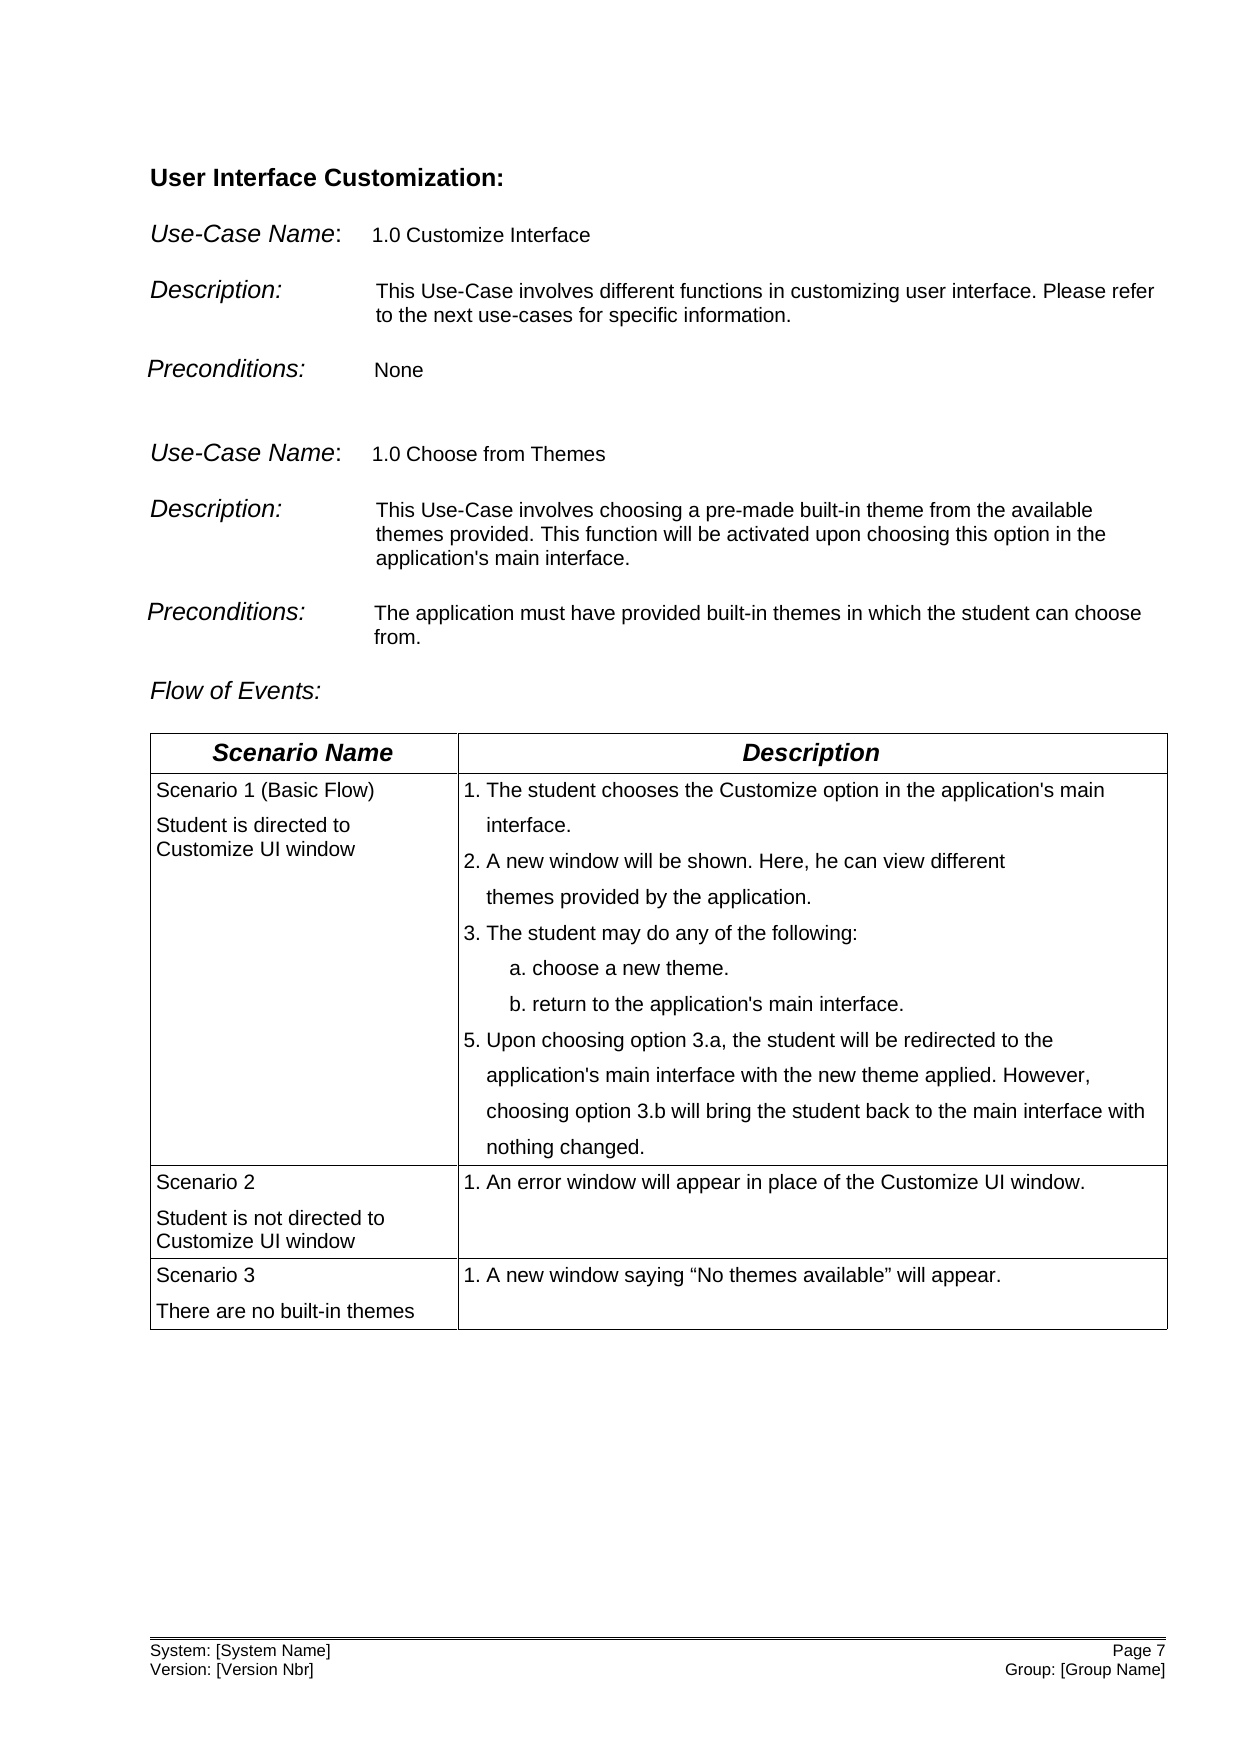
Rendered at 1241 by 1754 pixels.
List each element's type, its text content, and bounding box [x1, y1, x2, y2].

text Description: This Use-Case involves choosing a pre-made built-in theme from the available themes provided. This function will be activated upon choosing this option in the application's main interface. [150, 495, 1166, 569]
text Flow of Events: [150, 677, 1166, 705]
table_header Scenario Name [151, 734, 457, 773]
text Description: This Use-Case involves different functions in customizing user interface. Please refer to the next use-cases for specific information. [150, 276, 1166, 327]
table_cell 1. A new window saying “No themes available” will appear. [459, 1259, 1167, 1329]
table_cell 1. The student chooses the Customize option in the application's main interface. 2. A new window will be shown. Here, he can view different themes provided by the application. 3. The student may do any of the following: a. choose a new theme. b. return to the application's main interface. 5. Upon choosing option 3.a, the student will be redirected to the application's main interface with the new theme applied. However, choosing option 3.b will bring the student back to the main interface with nothing changed. [459, 774, 1167, 1165]
table_cell Scenario 3 There are no built-in themes [151, 1259, 457, 1329]
table_header Description [459, 734, 1167, 773]
text User Interface Customization: [150, 164, 1166, 192]
table_cell 1. An error window will appear in place of the Customize UI window. [459, 1166, 1167, 1258]
text Use-Case Name: 1.0 Choose from Themes [150, 439, 1166, 467]
table_cell Scenario 2 Student is not directed to Customize UI window [151, 1166, 457, 1258]
text Preconditions: The application must have provided built-in themes in which the student can choose from. [147, 598, 1166, 649]
text Preconditions: None [147, 355, 1166, 383]
table_cell Scenario 1 (Basic Flow) Student is directed to Customize UI window [151, 774, 457, 1165]
text Use-Case Name: 1.0 Customize Interface [150, 220, 1166, 248]
